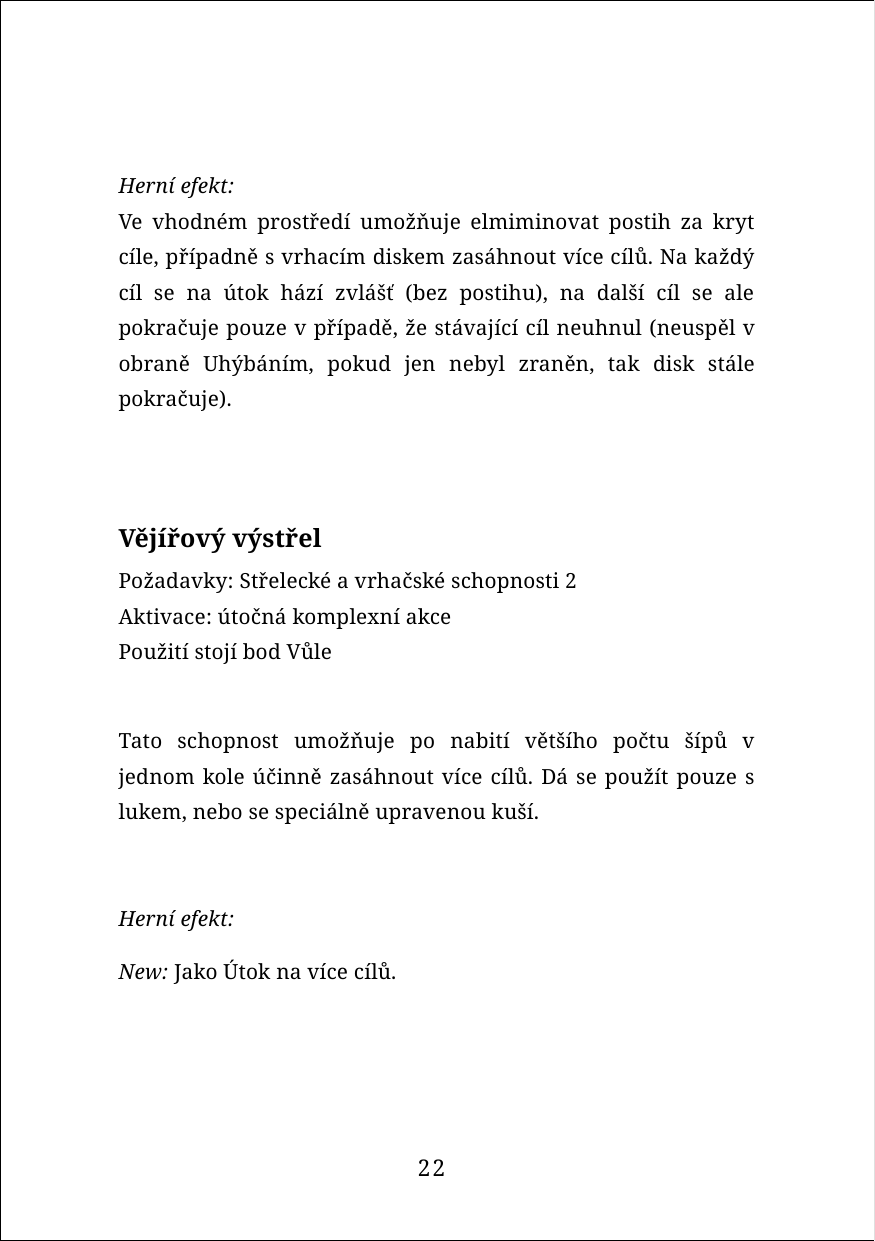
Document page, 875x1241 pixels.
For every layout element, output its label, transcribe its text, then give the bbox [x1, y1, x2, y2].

subtitle Vějířový výstřel [118, 521, 756, 555]
text New: Jako Útok na více cílů. [118, 957, 756, 985]
text Herní efekt: Ve vhodném prostředí umožňuje elmiminovat postih za kryt cíle, případně s vrhacím diskem zasáhnout více cílů. Na každý cíl se na útok hází zvlášť (bez postihu), na další cíl se ale pokračuje pouze v případě, že stávající cíl neuhnul (neuspěl v obraně Uhýbáním, pokud jen nebyl zraněn, tak disk stále pokračuje). [118, 171, 756, 413]
text Tato schopnost umožňuje po nabití většího počtu šípů v jednom kole účinně zasáhnout více cílů. Dá se použít pouze s lukem, nebo se speciálně upravenou kuší. [118, 726, 756, 826]
text Požadavky: Střelecké a vrhačské schopnosti 2 Aktivace: útočná komplexní akce Použití stojí bod Vůle [118, 566, 756, 701]
text Herní efekt: [118, 904, 756, 932]
